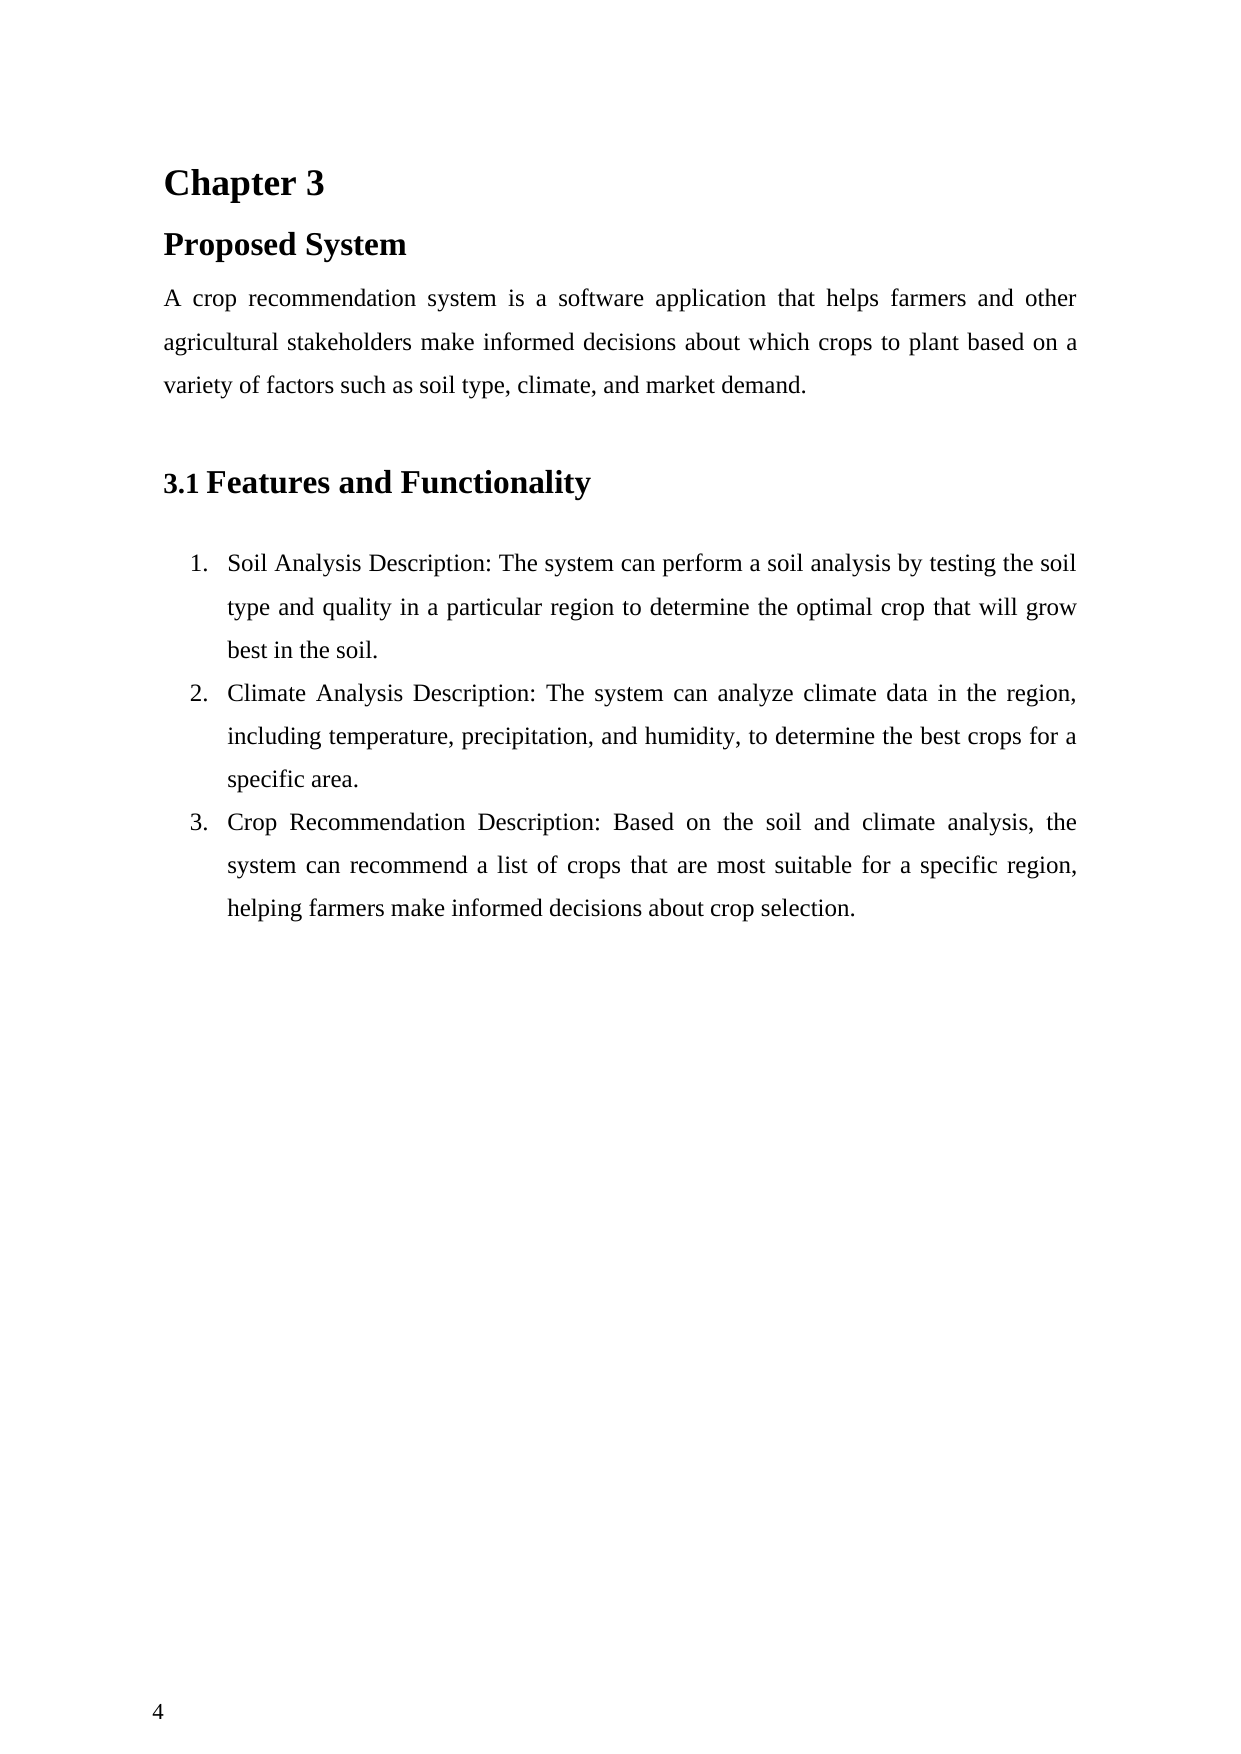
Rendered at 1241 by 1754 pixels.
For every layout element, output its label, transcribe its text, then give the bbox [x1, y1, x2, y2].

text A crop recommendation system is a software application that helps farmers and other agricultural stakeholders make informed decisions about which crops to plant based on a variety of factors such as soil type, climate, and market demand. [163, 283, 1078, 398]
list Crop Recommendation Description: Based on the soil and climate analysis, the system can recommend a list of crops that are most suitable for a specific region, helping farmers make informed decisions about crop selection. [189, 807, 1078, 922]
list Soil Analysis Description: The system can perform a soil analysis by testing the soil type and quality in a particular region to determine the optimal crop that will grow best in the soil. [189, 548, 1078, 663]
subtitle Features and Functionality [163, 463, 1090, 501]
subtitle Proposed System [163, 225, 1090, 263]
subtitle Chapter 3 [163, 161, 1090, 204]
list Climate Analysis Description: The system can analyze climate data in the region, including temperature, precipitation, and humidity, to determine the best crops for a specific area. [189, 678, 1078, 793]
